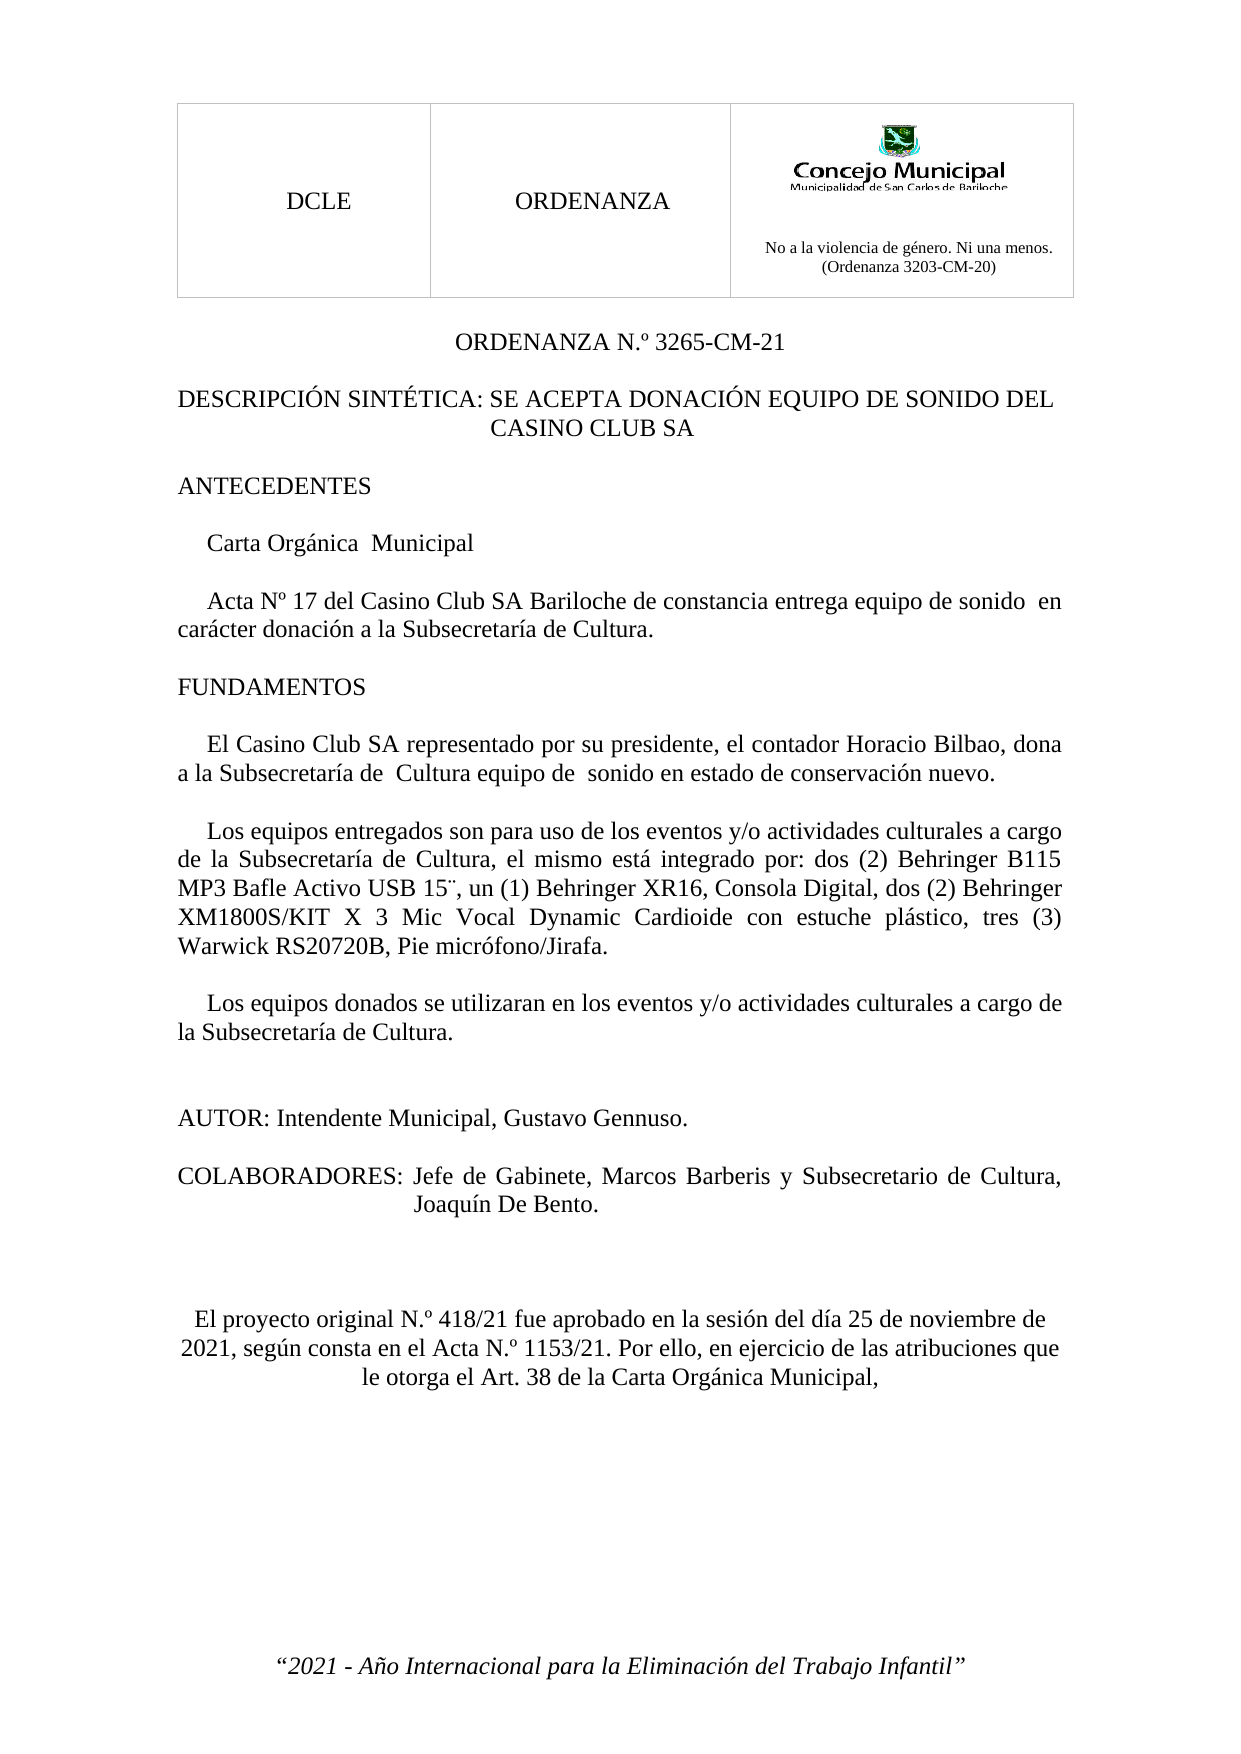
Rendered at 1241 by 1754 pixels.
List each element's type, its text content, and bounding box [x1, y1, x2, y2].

text ORDENANZA N.º 3265-CM-21 [177, 327, 1063, 356]
text Los equipos entregados son para uso de los eventos y/o actividades culturales a cargo de la Subsecretaría de Cultura, el mismo está integrado por: dos (2) Behringer B115 MP3 Bafle Activo USB 15¨, un (1) Behringer XR16, Consola Digital, dos (2) Behringer XM1800S/KIT X 3 Mic Vocal Dynamic Cardioide con estuche plástico, tres (3) Warwick RS20720B, Pie micrófono/Jirafa. [177, 816, 1063, 959]
text COLABORADORES: Jefe de Gabinete, Marcos Barberis y Subsecretario de Cultura, Joaquín De Bento. [177, 1161, 1063, 1218]
text AUTOR: Intendente Municipal, Gustavo Gennuso. [177, 1103, 1063, 1132]
text DESCRIPCIÓN SINTÉTICA: SE ACEPTA DONACIÓN EQUIPO DE SONIDO DEL CASINO CLUB SA [177, 384, 1063, 442]
text FUNDAMENTOS [177, 672, 1086, 701]
text El Casino Club SA representado por su presidente, el contador Horacio Bilbao, dona a la Subsecretaría de Cultura equipo de sonido en estado de conservación nuevo. [177, 729, 1063, 787]
text Los equipos donados se utilizaran en los eventos y/o actividades culturales a cargo de la Subsecretaría de Cultura. [177, 988, 1063, 1046]
text Carta Orgánica Municipal [177, 528, 1063, 557]
text Acta Nº 17 del Casino Club SA Bariloche de constancia entrega equipo de sonido en carácter donación a la Subsecretaría de Cultura. [177, 586, 1063, 643]
text ANTECEDENTES [177, 471, 1086, 499]
text El proyecto original N.º 418/21 fue aprobado en la sesión del día 25 de noviembre de 2021, según consta en el Acta N.º 1153/21. Por ello, en ejercicio de las atribuciones que le otorga el Art. 38 de la Carta Orgánica Municipal, [177, 1304, 1063, 1391]
